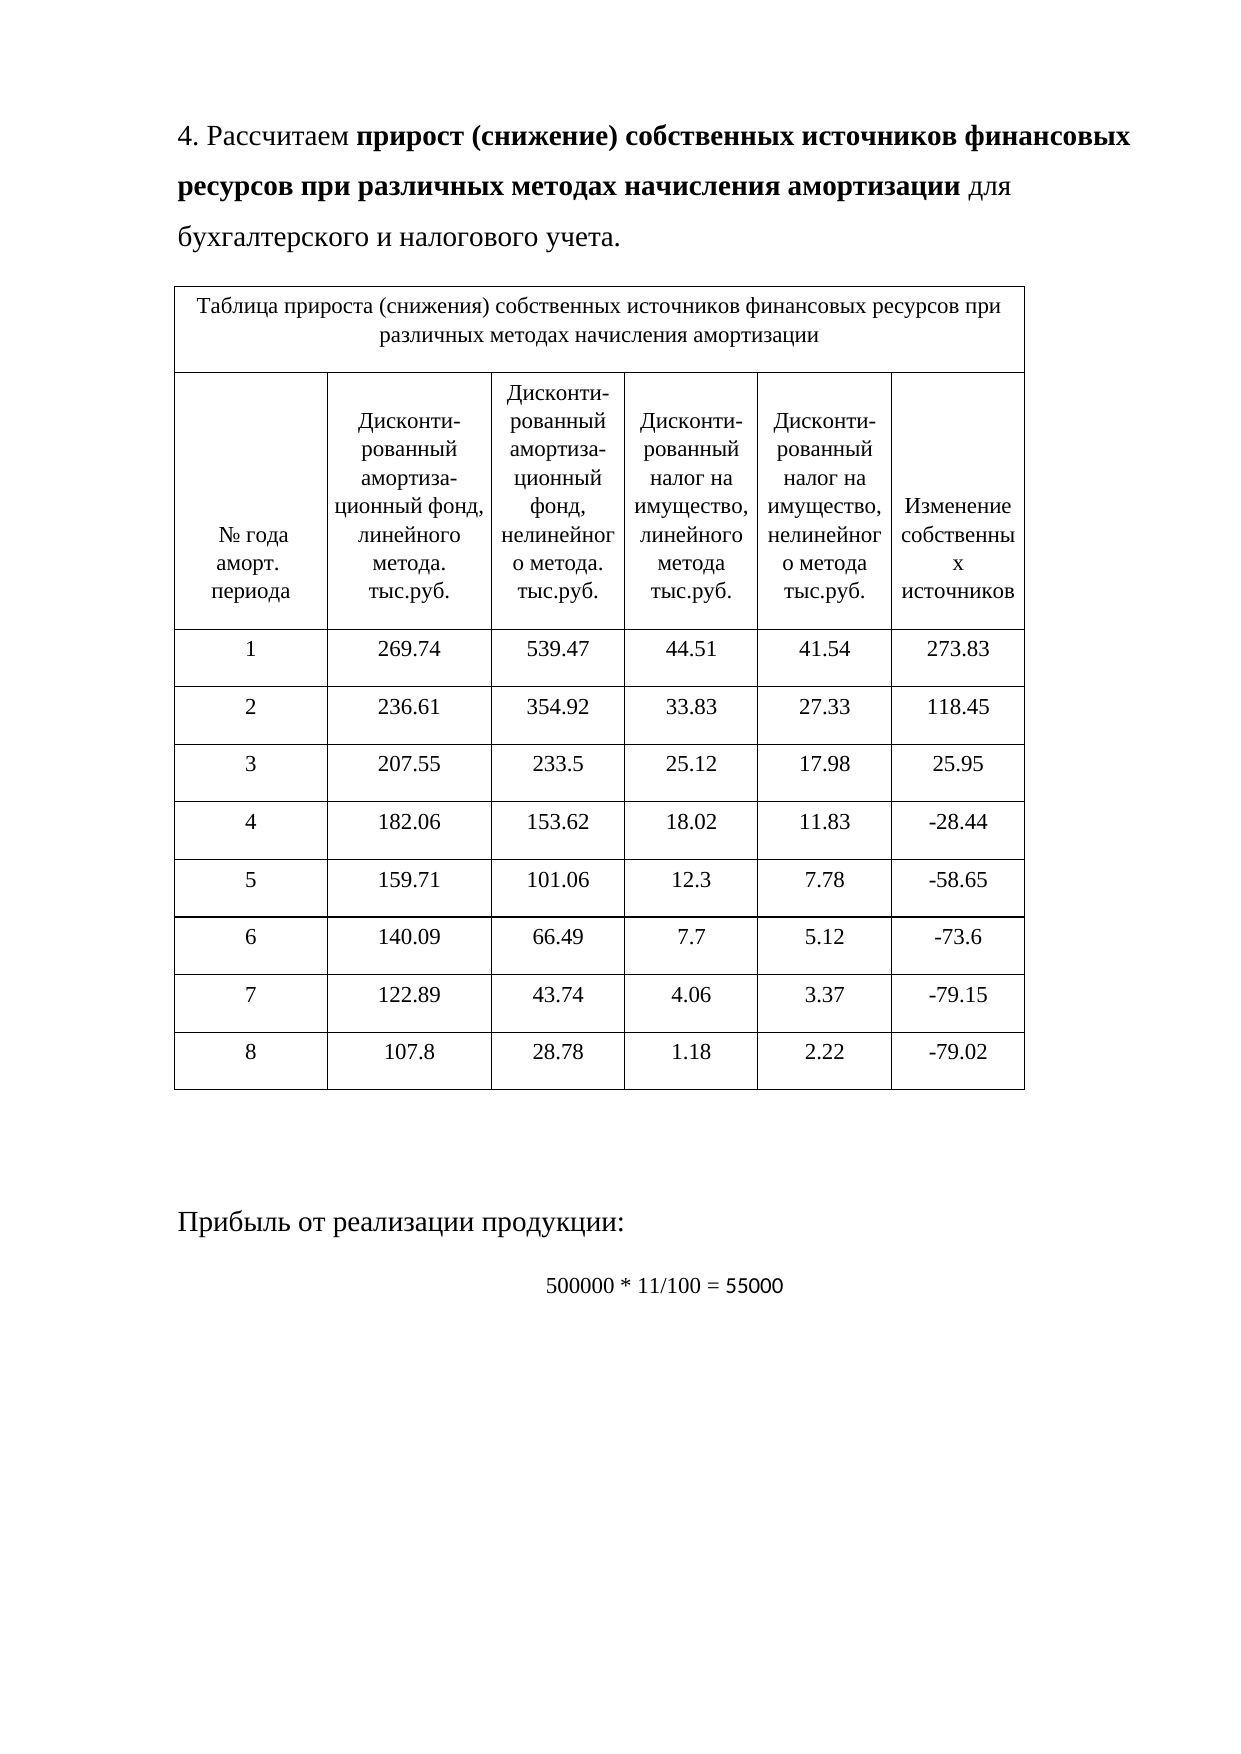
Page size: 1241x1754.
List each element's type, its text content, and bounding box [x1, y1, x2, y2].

table_cell 159.71 [328, 860, 491, 916]
table_cell 122.89 [328, 975, 491, 1032]
table_cell 12.3 [625, 860, 757, 916]
table_cell Дисконти-рованный налог на имущество, линейного метода тыс.руб. [625, 373, 757, 628]
table_cell 236.61 [328, 687, 491, 744]
table_cell 182.06 [328, 802, 491, 859]
table_cell 25.95 [892, 745, 1024, 801]
table_cell 43.74 [492, 975, 624, 1032]
table_cell Изменение собственных источников [892, 373, 1024, 628]
text 500000 * 11/100 = 55000 [177, 1271, 1152, 1299]
table_cell 33.83 [625, 687, 757, 744]
table_header Таблица прироста (снижения) собственных источников финансовых ресурсов при различных методах начисления амортизации [175, 287, 1024, 372]
table_cell 118.45 [892, 687, 1024, 744]
table_cell Дисконти-рованный амортиза-ционный фонд, линейного метода. тыс.руб. [328, 373, 491, 628]
table_cell 28.78 [492, 1033, 624, 1089]
table_cell 66.49 [492, 918, 624, 974]
text 4. Рассчитаем прирост (снижение) собственных источников финансовых ресурсов при различных методах начисления амортизации для бухгалтерского и налогового учета. [177, 118, 1152, 252]
table_cell № года аморт. периода [175, 373, 327, 628]
table_cell 140.09 [328, 918, 491, 974]
table_cell 25.12 [625, 745, 757, 801]
table_cell 3 [175, 745, 327, 801]
table_cell 273.83 [892, 630, 1024, 686]
table_cell 354.92 [492, 687, 624, 744]
table_cell 5.12 [758, 918, 891, 974]
table_cell 1 [175, 630, 327, 686]
table_cell 2.22 [758, 1033, 891, 1089]
table_cell 4.06 [625, 975, 757, 1032]
text Прибыль от реализации продукции: [177, 1204, 1152, 1238]
table_cell 41.54 [758, 630, 891, 686]
table_cell 17.98 [758, 745, 891, 801]
table_cell 1.18 [625, 1033, 757, 1089]
table_cell 11.83 [758, 802, 891, 859]
table_cell 207.55 [328, 745, 491, 801]
table_cell 107.8 [328, 1033, 491, 1089]
table_cell 101.06 [492, 860, 624, 916]
table_cell 2 [175, 687, 327, 744]
table_cell 18.02 [625, 802, 757, 859]
table_cell -73.6 [892, 918, 1024, 974]
table_cell 6 [175, 918, 327, 974]
table_cell 5 [175, 860, 327, 916]
table_cell 44.51 [625, 630, 757, 686]
table_cell 3.37 [758, 975, 891, 1032]
table_cell 7.78 [758, 860, 891, 916]
table_cell 153.62 [492, 802, 624, 859]
table_cell 27.33 [758, 687, 891, 744]
table_cell -79.15 [892, 975, 1024, 1032]
table_cell 4 [175, 802, 327, 859]
table_cell 233.5 [492, 745, 624, 801]
table_cell 539.47 [492, 630, 624, 686]
table_cell -58.65 [892, 860, 1024, 916]
table_cell 8 [175, 1033, 327, 1089]
table_cell 7.7 [625, 918, 757, 974]
table_cell -28.44 [892, 802, 1024, 859]
table_cell Дисконти-рованный амортиза-ционный фонд, нелинейного метода. тыс.руб. [492, 373, 624, 628]
table_cell Дисконти-рованный налог на имущество, нелинейного метода тыс.руб. [758, 373, 891, 628]
table_cell -79.02 [892, 1033, 1024, 1089]
table_cell 269.74 [328, 630, 491, 686]
table_cell 7 [175, 975, 327, 1032]
